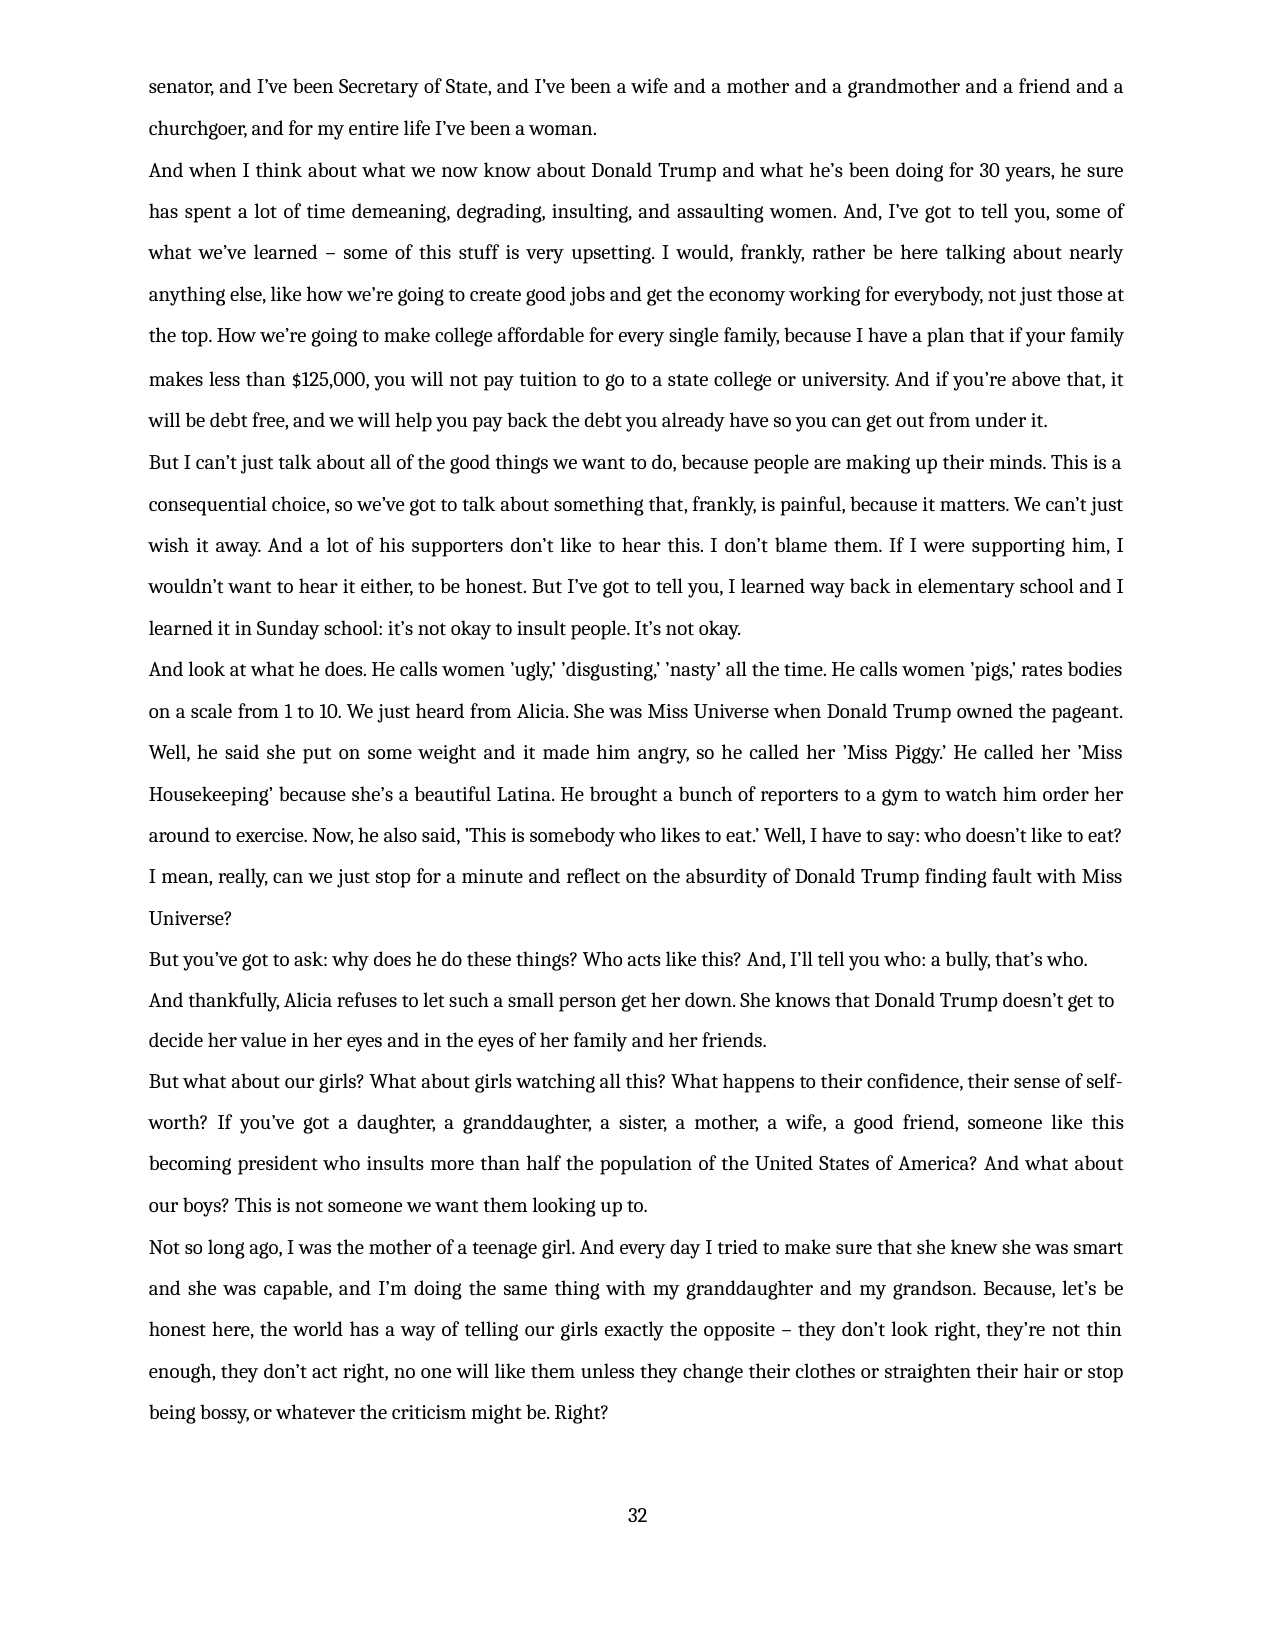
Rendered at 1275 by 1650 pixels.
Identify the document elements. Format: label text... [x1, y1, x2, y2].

text But you’ve got to ask: why does he do these things? Who acts like this? And, I’ll tell you who: a bully, that’s who. And thankfully, Alicia refuses to let such a small person get her down. She knows that Donald Trump doesn’t get to decide her value in her eyes and in the eyes of her family and her friends. [148, 948, 1127, 1053]
text And when I think about what we now know about Donald Trump and what he’s been doing for 30 years, he sure has spent a lot of time demeaning, degrading, insulting, and assaulting women. And, I’ve got to tell you, some of what we’ve learned – some of this stuff is very upsetting. I would, frankly, rather be here talking about nearly anything else, like how we’re going to create good jobs and get the economy working for everybody, not just those at the top. How we’re going to make college affordable for every single family, because I have a plan that if your family makes less than $125,000, you will not pay tuition to go to a state college or university. And if you’re above that, it will be debt free, and we will help you pay back the debt you already have so you can get out from under it. [148, 158, 1125, 433]
text And look at what he does. He calls women ’ugly,’ ’disgusting,’ ’nasty’ all the time. He calls women ’pigs,’ rates bodies on a scale from 1 to 10. We just heard from Alicia. She was Miss Universe when Donald Trump owned the pageant. Well, he said she put on some weight and it made him angry, so he called her ’Miss Piggy.’ He called her ’Miss Housekeeping’ because she’s a beautiful Latina. He brought a bunch of reporters to a gym to watch him order her around to exercise. Now, he also said, ’This is somebody who likes to eat.’ Well, I have to say: who doesn’t like to eat? I mean, really, can we just stop for a minute and reflect on the absurdity of Donald Trump finding fault with Miss Universe? [148, 658, 1125, 930]
text senator, and I’ve been Secretary of State, and I’ve been a wife and a mother and a grandmother and a friend and a churchgoer, and for my entire life I’ve been a woman. [148, 75, 1125, 140]
text Not so long ago, I was the mother of a teenage girl. And every day I tried to make sure that she knew she was smart and she was capable, and I’m doing the same thing with my granddaughter and my grandson. Because, let’s be honest here, the world has a way of telling our girls exactly the opposite – they don’t look right, they’re not thin enough, they don’t act right, no one will like them unless they change their clothes or straighten their hair or stop being bossy, or whatever the criticism might be. Right? [148, 1235, 1125, 1425]
text But I can’t just talk about all of the good things we want to do, because people are making up their minds. This is a consequential choice, so we’ve got to talk about something that, frankly, is painful, because it matters. We can’t just wish it away. And a lot of his supporters don’t like to hear this. I don’t blame them. If I were supporting him, I wouldn’t want to hear it either, to be honest. But I’ve got to tell you, I learned way back in elementary school and I learned it in Sunday school: it’s not okay to insult people. It’s not okay. [148, 451, 1125, 640]
text But what about our girls? What about girls watching all this? What happens to their confidence, their sense of self-worth? If you’ve got a daughter, a granddaughter, a sister, a mother, a wife, a good friend, someone like this becoming president who insults more than half the population of the United States of America? And what about our boys? This is not someone we want them looking up to. [148, 1069, 1125, 1217]
